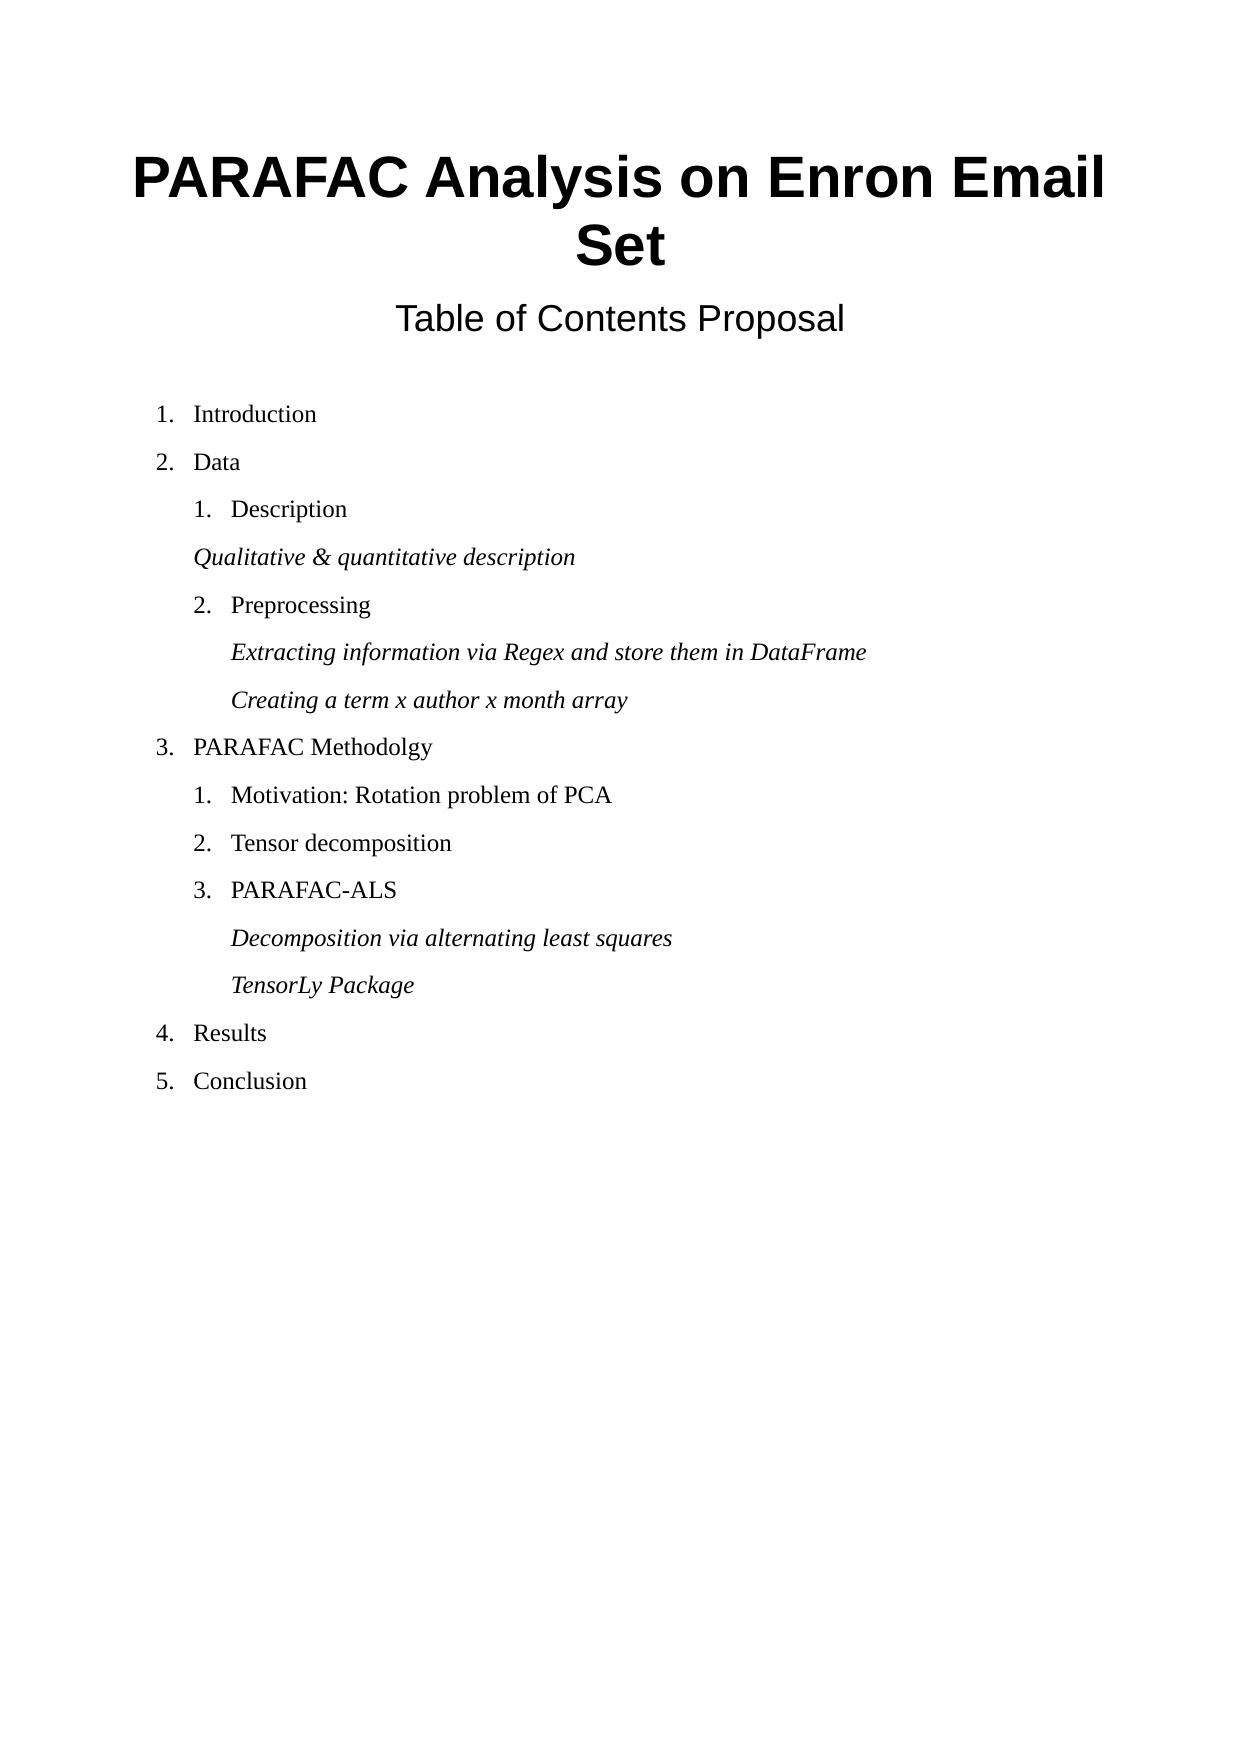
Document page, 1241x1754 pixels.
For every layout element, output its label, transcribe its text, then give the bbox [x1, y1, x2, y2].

list Results [156, 1018, 1122, 1047]
list Conclusion [156, 1066, 1122, 1094]
list Data [156, 447, 1122, 476]
list Creating a term x author x month array [193, 685, 1122, 714]
list Decomposition via alternating least squares [193, 923, 1122, 952]
list TensorLy Package [193, 971, 1122, 999]
list Motivation: Rotation problem of PCA [193, 780, 1122, 809]
list Introduction [156, 399, 1122, 428]
list Preprocessing [193, 590, 1122, 618]
subtitle Table of Contents Proposal [118, 296, 1122, 339]
list Tensor decomposition [193, 828, 1122, 856]
title PARAFAC Analysis on Enron Email Set [118, 143, 1122, 277]
list PARAFAC Methodolgy [156, 732, 1122, 761]
list PARAFAC-ALS [193, 875, 1122, 904]
list Description [193, 494, 1122, 523]
list Extracting information via Regex and store them in DataFrame [193, 637, 1122, 666]
list Qualitative & quantitative description [156, 542, 1122, 571]
